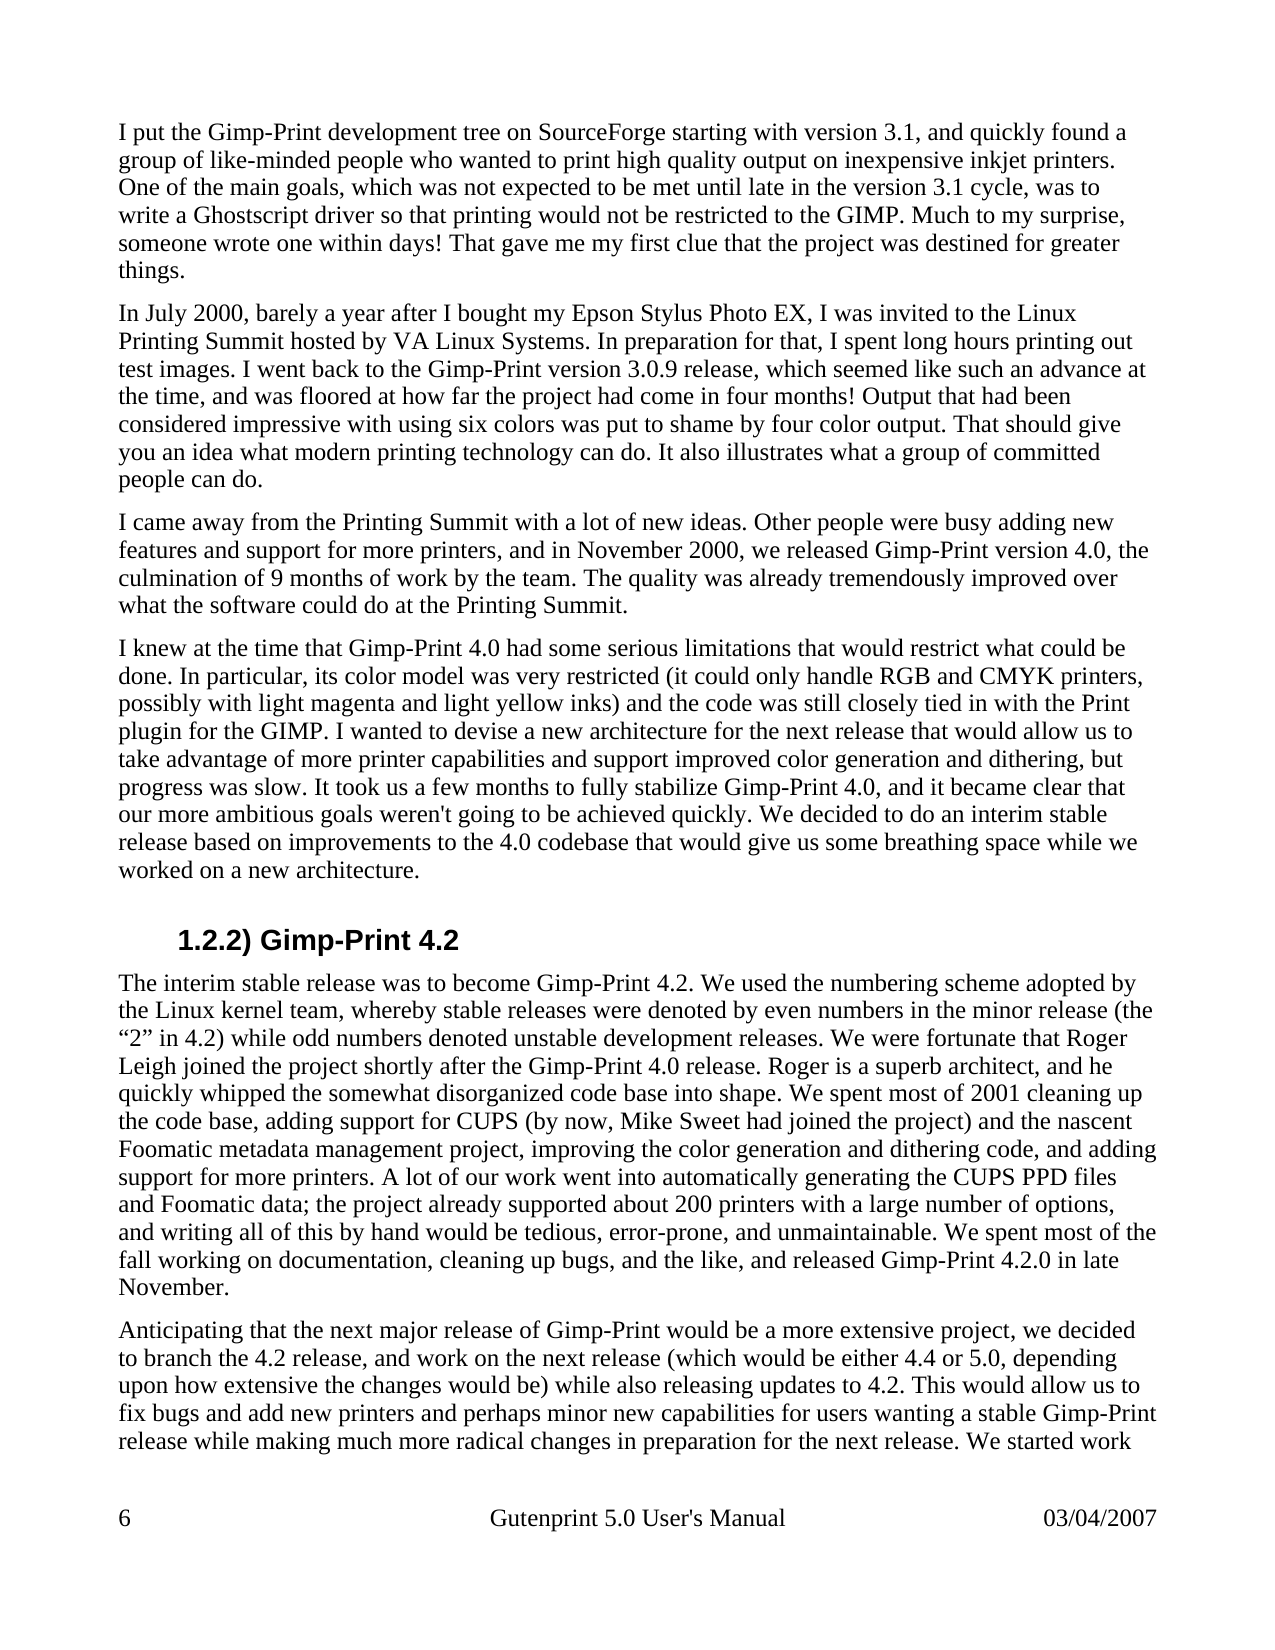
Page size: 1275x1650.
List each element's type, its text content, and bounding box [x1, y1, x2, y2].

text In July 2000, barely a year after I bought my Epson Stylus Photo EX, I was invited to the Linux Printing Summit hosted by VA Linux Systems. In preparation for that, I spent long hours printing out test images. I went back to the Gimp-Print version 3.0.9 release, which seemed like such an advance at the time, and was floored at how far the project had come in four months! Output that had been considered impressive with using six colors was put to shame by four color output. That should give you an idea what modern printing technology can do. It also illustrates what a group of committed people can do. [118, 299, 1157, 493]
text I knew at the time that Gimp-Print 4.0 had some serious limitations that would restrict what could be done. In particular, its color model was very restricted (it could only handle RGB and CMYK printers, possibly with light magenta and light yellow inks) and the code was still closely tied in with the Print plugin for the GIMP. I wanted to devise a new architecture for the next release that would allow us to take advantage of more printer capabilities and support improved color generation and dithering, but progress was slow. It took us a few months to fully stabilize Gimp-Print 4.0, and it became clear that our more ambitious goals weren't going to be achieved quickly. We decided to do an interim stable release based on improvements to the 4.0 codebase that would give us some breathing space while we worked on a new architecture. [118, 634, 1157, 883]
text Anticipating that the next major release of Gimp-Print would be a more extensive project, we decided to branch the 4.2 release, and work on the next release (which would be either 4.4 or 5.0, depending upon how extensive the changes would be) while also releasing updates to 4.2. This would allow us to fix bugs and add new printers and perhaps minor new capabilities for users wanting a stable Gimp-Print release while making much more radical changes in preparation for the next release. We started work [118, 1316, 1157, 1455]
subtitle Gimp-Print 4.2 [177, 923, 1157, 956]
text The interim stable release was to become Gimp-Print 4.2. We used the numbering scheme adopted by the Linux kernel team, whereby stable releases were denoted by even numbers in the minor release (the “2” in 4.2) while odd numbers denoted unstable development releases. We were fortunate that Roger Leigh joined the project shortly after the Gimp-Print 4.0 release. Roger is a superb architect, and he quickly whipped the somewhat disorganized code base into shape. We spent most of 2001 cleaning up the code base, adding support for CUPS (by now, Mike Sweet had joined the project) and the nascent Foomatic metadata management project, improving the color generation and dithering code, and adding support for more printers. A lot of our work went into automatically generating the CUPS PPD files and Foomatic data; the project already supported about 200 printers with a large number of options, and writing all of this by hand would be tedious, error-prone, and unmaintainable. We spent most of the fall working on documentation, cleaning up bugs, and the like, and released Gimp-Print 4.2.0 in late November. [118, 969, 1157, 1301]
text I put the Gimp-Print development tree on SourceForge starting with version 3.1, and quickly found a group of like-minded people who wanted to print high quality output on inexpensive inkjet printers. One of the main goals, which was not expected to be met until late in the version 3.1 cycle, was to write a Ghostscript driver so that printing would not be restricted to the GIMP. Much to my surprise, someone wrote one within days! That gave me my first clue that the project was destined for greater things. [118, 118, 1157, 284]
text I came away from the Printing Summit with a lot of new ideas. Other people were busy adding new features and support for more printers, and in November 2000, we released Gimp-Print version 4.0, the culmination of 9 months of work by the team. The quality was already tremendously improved over what the software could do at the Printing Summit. [118, 508, 1157, 619]
